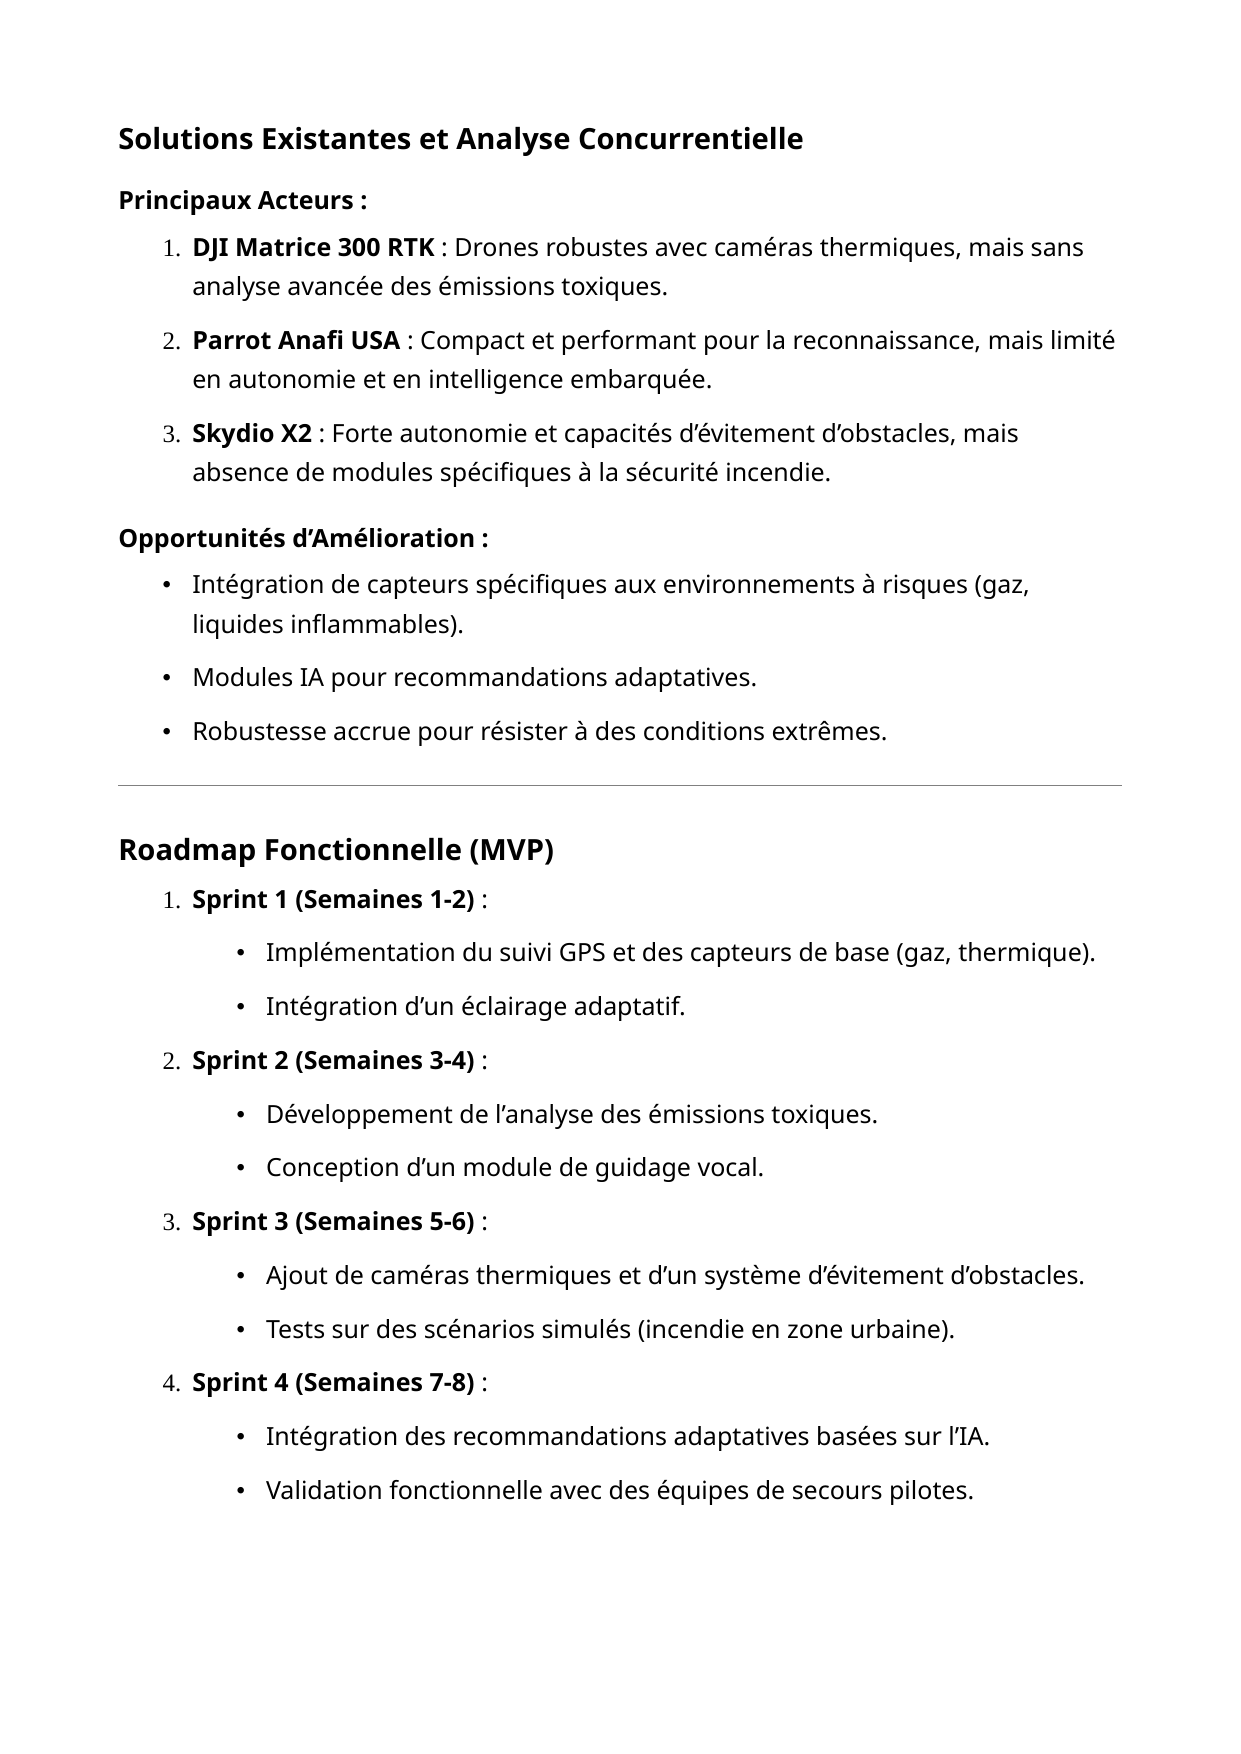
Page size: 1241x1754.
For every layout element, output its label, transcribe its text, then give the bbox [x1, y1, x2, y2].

subtitle Principaux Acteurs : [118, 183, 1122, 217]
list Sprint 2 (Semaines 3-4) : [162, 1043, 1122, 1077]
list Intégration de capteurs spécifiques aux environnements à risques (gaz, liquides inflammables). [162, 567, 1122, 640]
list DJI Matrice 300 RTK : Drones robustes avec caméras thermiques, mais sans analyse avancée des émissions toxiques. [162, 229, 1122, 303]
list Validation fonctionnelle avec des équipes de secours pilotes. [236, 1473, 1122, 1507]
list Conception d’un module de guidage vocal. [236, 1150, 1122, 1184]
list Tests sur des scénarios simulés (incendie en zone urbaine). [236, 1311, 1122, 1345]
list Implémentation du suivi GPS et des capteurs de base (gaz, thermique). [236, 935, 1122, 969]
subtitle Opportunités d’Amélioration : [118, 521, 1122, 555]
subtitle Roadmap Fonctionnelle (MVP) [118, 829, 1122, 869]
list Robustesse accrue pour résister à des conditions extrêmes. [162, 714, 1122, 748]
list Ajout de caméras thermiques et d’un système d’évitement d’obstacles. [236, 1258, 1122, 1292]
list Modules IA pour recommandations adaptatives. [162, 660, 1122, 694]
list Sprint 1 (Semaines 1-2) : [162, 881, 1122, 915]
list Intégration des recommandations adaptatives basées sur l’IA. [236, 1419, 1122, 1453]
list Skydio X2 : Forte autonomie et capacités d’évitement d’obstacles, mais absence de modules spécifiques à la sécurité incendie. [162, 415, 1122, 488]
list Parrot Anafi USA : Compact et performant pour la reconnaissance, mais limité en autonomie et en intelligence embarquée. [162, 322, 1122, 396]
list Intégration d’un éclairage adaptatif. [236, 989, 1122, 1023]
subtitle Solutions Existantes et Analyse Concurrentielle [118, 118, 1122, 158]
list Développement de l’analyse des émissions toxiques. [236, 1096, 1122, 1130]
list Sprint 4 (Semaines 7-8) : [162, 1365, 1122, 1399]
list Sprint 3 (Semaines 5-6) : [162, 1204, 1122, 1238]
